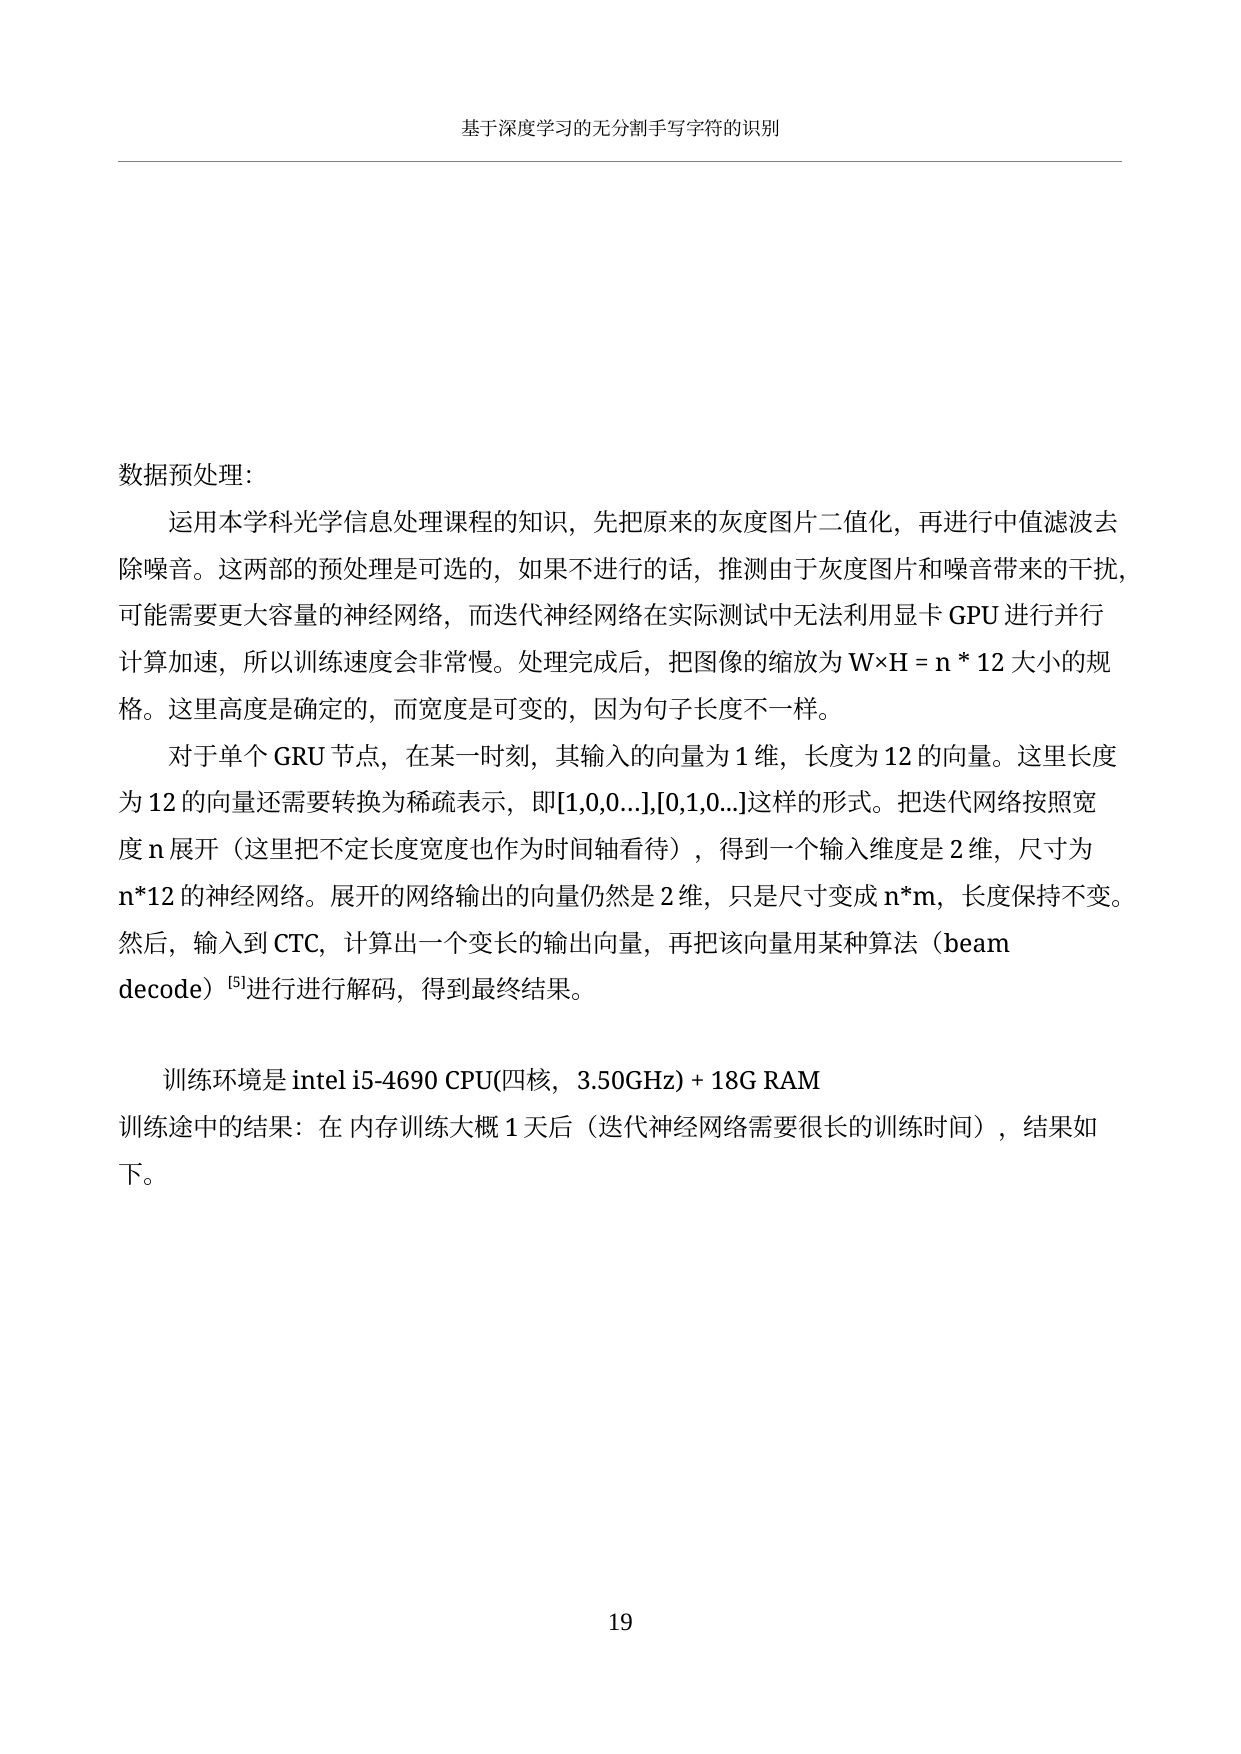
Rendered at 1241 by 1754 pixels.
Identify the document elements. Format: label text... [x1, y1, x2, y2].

text 训练途中的结果：在 内存训练大概1天后（迭代神经网络需要很长的训练时间），结果如下。 [118, 1108, 1122, 1191]
text 训练环境是intel i5-4690 CPU(四核，3.50GHz) + 18G RAM [118, 1061, 1122, 1097]
text 数据预处理： [118, 456, 1122, 492]
text 运用本学科光学信息处理课程的知识，先把原来的灰度图片二值化，再进行中值滤波去除噪音。这两部的预处理是可选的，如果不进行的话，推测由于灰度图片和噪音带来的干扰，可能需要更大容量的神经网络，而迭代神经网络在实际测试中无法利用显卡GPU进行并行计算加速，所以训练速度会非常慢。处理完成后，把图像的缩放为W×H = n * 12 大小的规格。这里高度是确定的，而宽度是可变的，因为句子长度不一样。 [118, 503, 1122, 725]
text 对于单个GRU节点，在某一时刻，其输入的向量为1维，长度为12的向量。这里长度为12的向量还需要转换为稀疏表示，即[1,0,0…],[0,1,0...]这样的形式。把迭代网络按照宽度n展开（这里把不定长度宽度也作为时间轴看待），得到一个输入维度是2维，尺寸为n*12的神经网络。展开的网络输出的向量仍然是2维，只是尺寸变成n*m，长度保持不变。然后，输入到CTC，计算出一个变长的输出向量，再把该向量用某种算法（beam decode）[5]进行进行解码，得到最终结果。 [118, 736, 1122, 1006]
